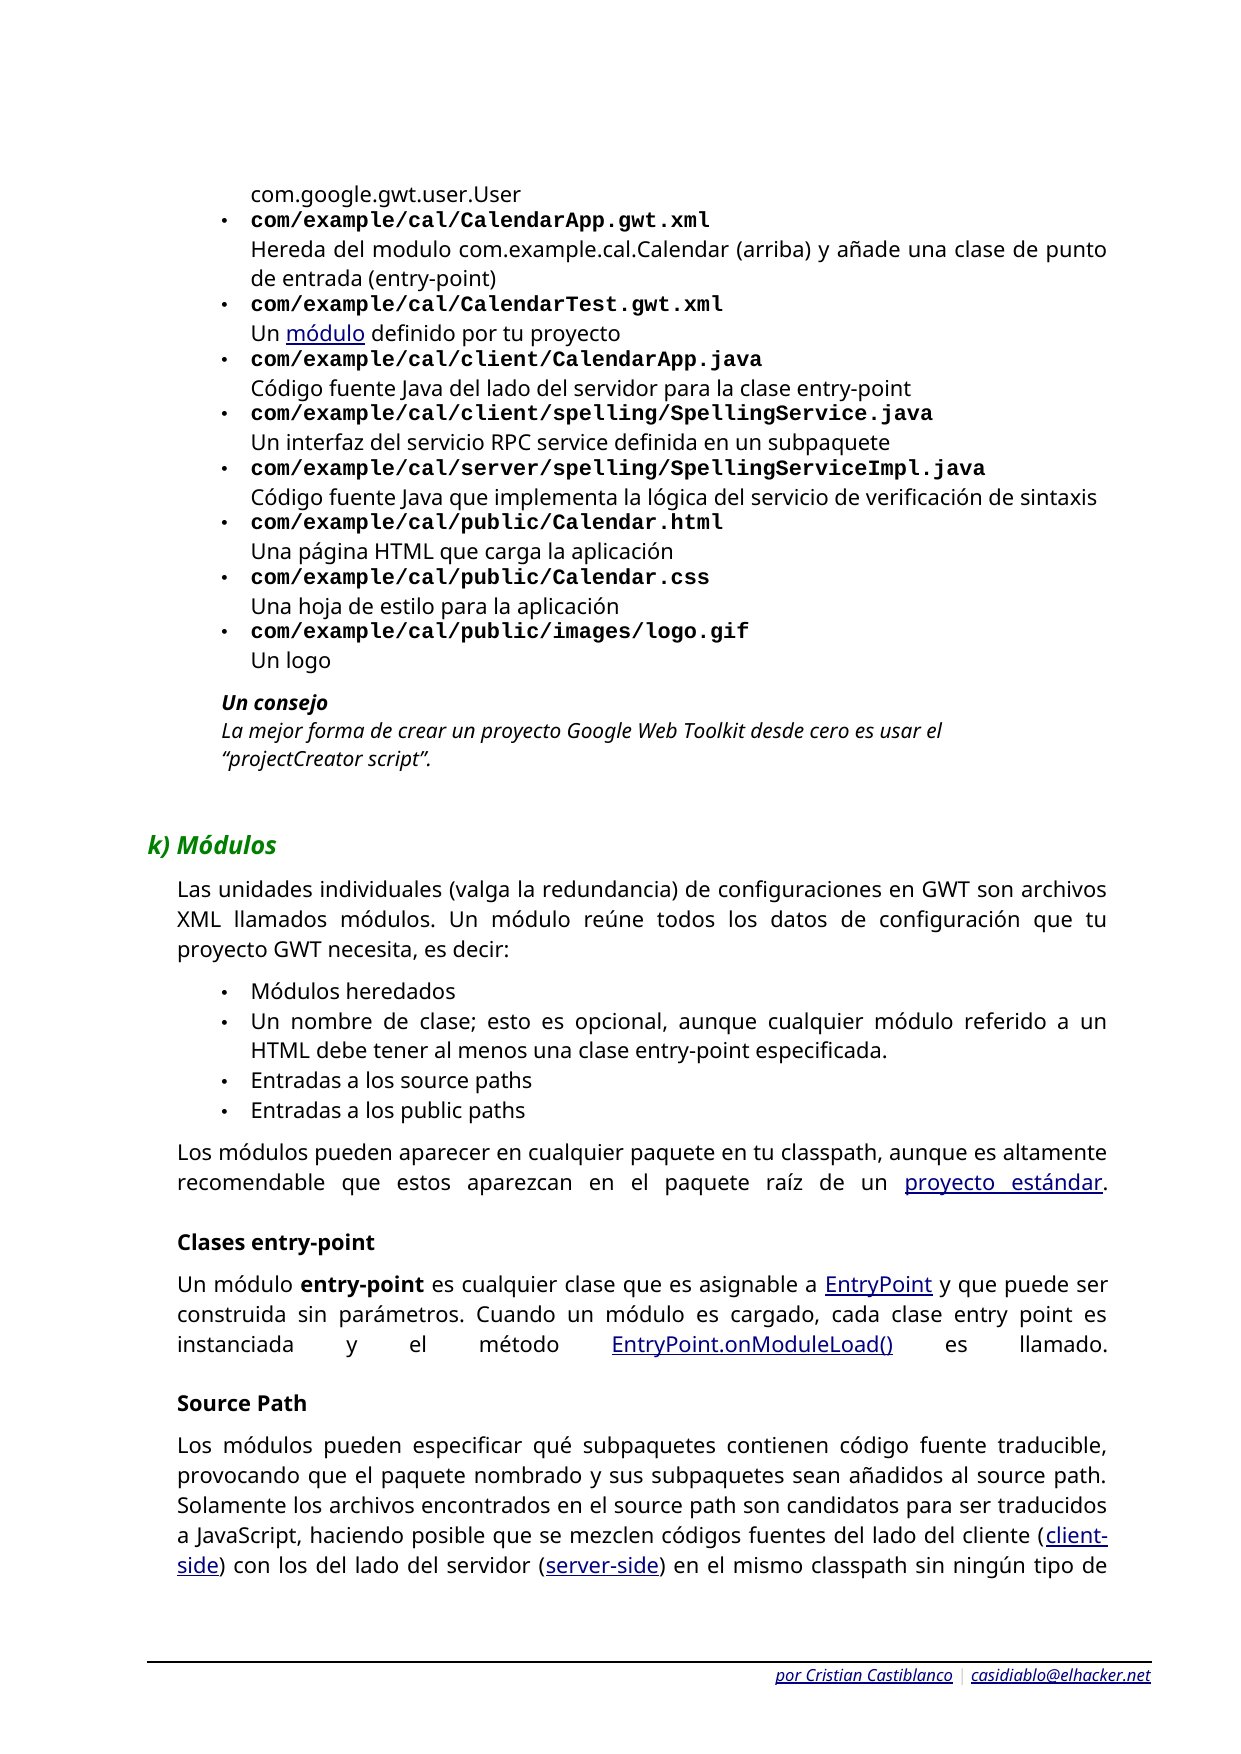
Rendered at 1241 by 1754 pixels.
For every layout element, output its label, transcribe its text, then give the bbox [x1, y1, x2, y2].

list com/example/cal/public/images/logo.gif Un logo [221, 621, 1108, 675]
text Un módulo entry-point es cualquier clase que es asignable a EntryPoint y que puede ser construida sin parámetros. Cuando un módulo es cargado, cada clase entry point es instanciada y el método EntryPoint.onModuleLoad() es llamado. Source Path [177, 1269, 1108, 1418]
list com.google.gwt.user.User [221, 179, 1108, 209]
list Entradas a los public paths [221, 1095, 1108, 1125]
list com/example/cal/server/spelling/SpellingServiceImpl.java Código fuente Java que implementa la lógica del servicio de verificación de sintaxis [221, 457, 1108, 511]
text Un consejo La mejor forma de crear un proyecto Google Web Toolkit desde cero es usar el “projectCreator script”. [221, 688, 1049, 773]
text Los módulos pueden especificar qué subpaquetes contienen código fuente traducible, provocando que el paquete nombrado y sus subpaquetes sean añadidos al source path. Solamente los archivos encontrados en el source path son candidatos para ser traducidos a JavaScript, haciendo posible que se mezclen códigos fuentes del lado del cliente (client-side) con los del lado del servidor (server-side) en el mismo classpath sin ningún tipo de [177, 1431, 1108, 1579]
list com/example/cal/CalendarTest.gwt.xml Un módulo definido por tu proyecto [221, 293, 1108, 348]
list Entradas a los source paths [221, 1065, 1108, 1095]
list Un nombre de clase; esto es opcional, aunque cualquier módulo referido a un HTML debe tener al menos una clase entry-point especificada. [221, 1006, 1108, 1065]
subtitle k) Módulos [147, 827, 1108, 862]
list com/example/cal/CalendarApp.gwt.xml Hereda del modulo com.example.cal.Calendar (arriba) y añade una clase de punto de entrada (entry-point) [221, 209, 1108, 293]
text Las unidades individuales (valga la redundancia) de configuraciones en GWT son archivos XML llamados módulos. Un módulo reúne todos los datos de configuración que tu proyecto GWT necesita, es decir: [177, 874, 1108, 963]
list com/example/cal/client/CalendarApp.java Código fuente Java del lado del servidor para la clase entry-point [221, 348, 1108, 402]
list com/example/cal/public/Calendar.html Una página HTML que carga la aplicación [221, 511, 1108, 566]
list com/example/cal/public/Calendar.css Una hoja de estilo para la aplicación [221, 566, 1108, 621]
text Los módulos pueden aparecer en cualquier paquete en tu classpath, aunque es altamente recomendable que estos aparezcan en el paquete raíz de un proyecto estándar. Clases entry-point [177, 1137, 1108, 1257]
list Módulos heredados [221, 976, 1108, 1006]
list com/example/cal/client/spelling/SpellingService.java Un interfaz del servicio RPC service definida en un subpaquete [221, 402, 1108, 457]
